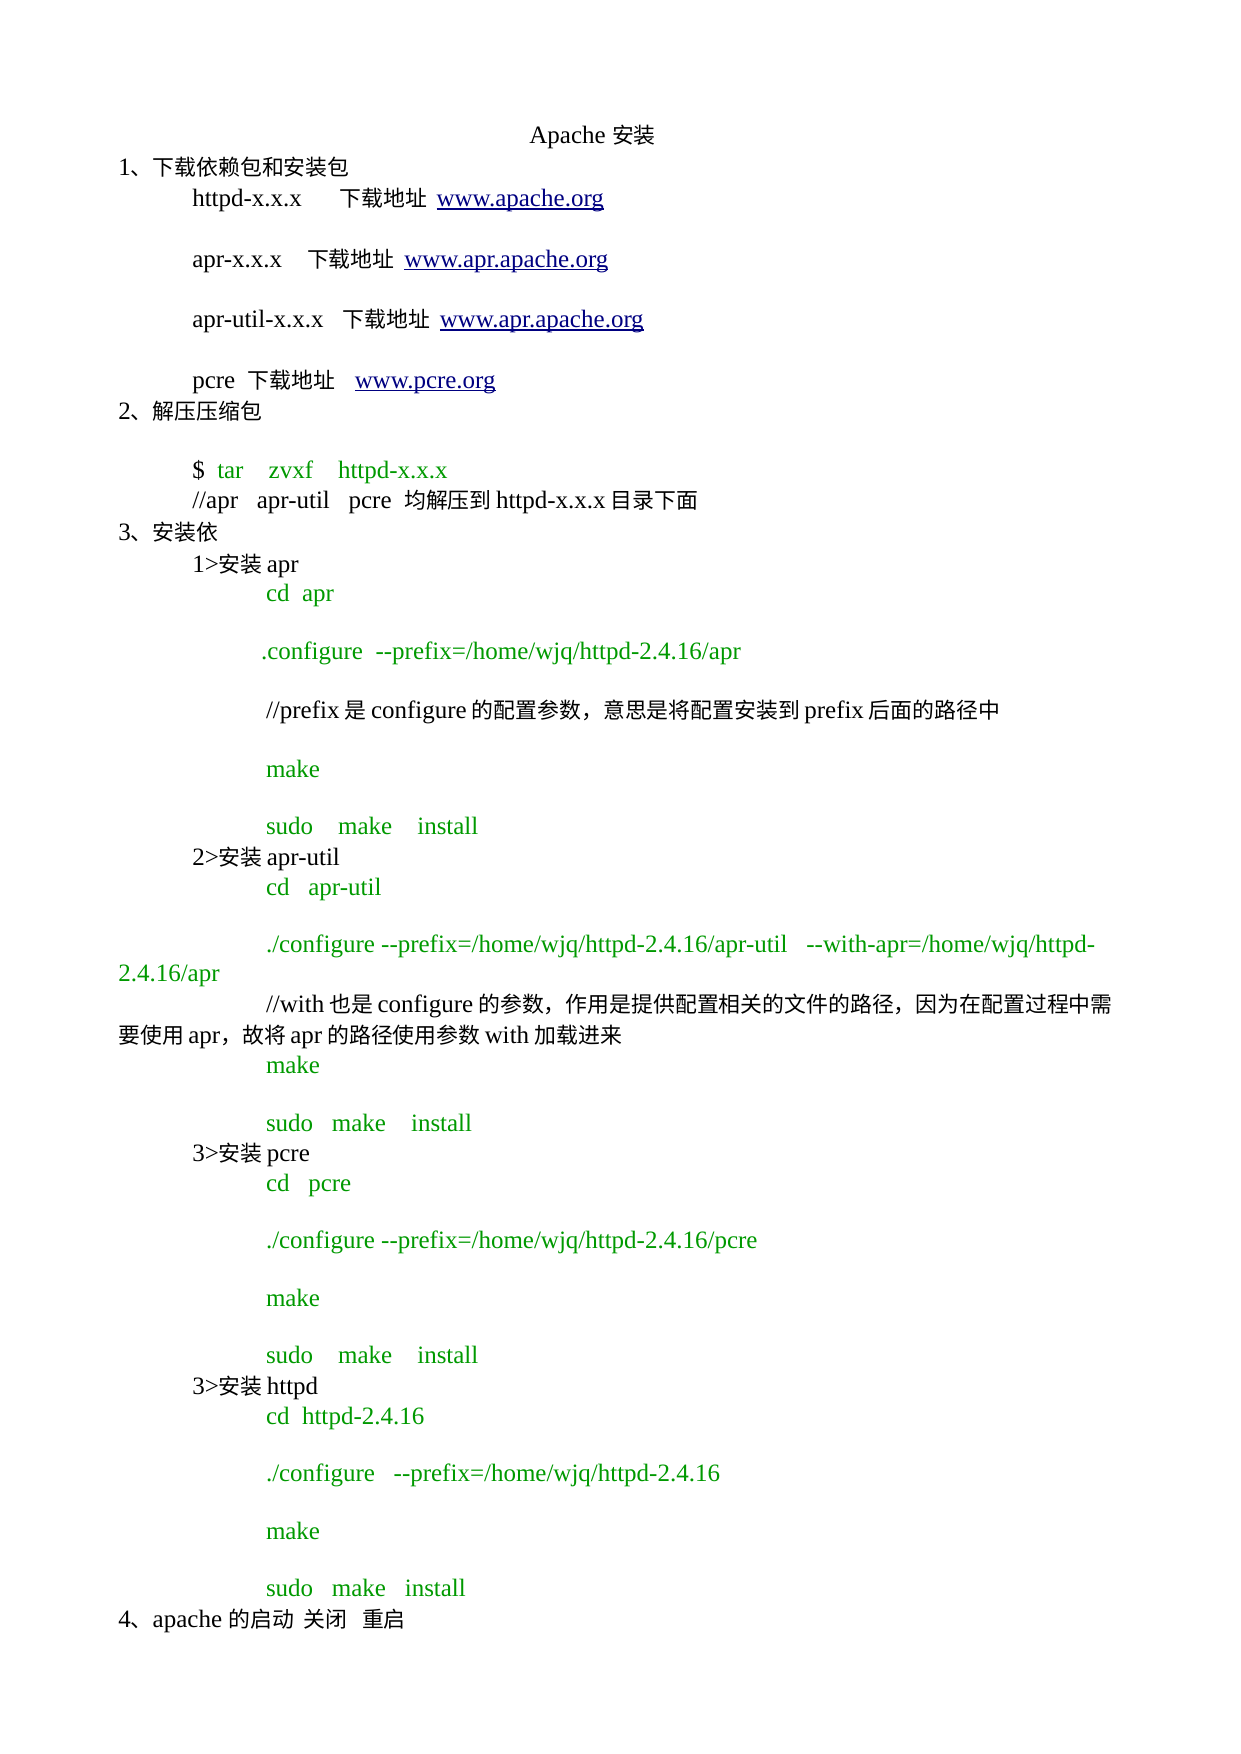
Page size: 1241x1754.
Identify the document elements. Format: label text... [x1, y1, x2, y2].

text cd httpd-2.4.16 [118, 1401, 1122, 1430]
text //with也是configure的参数，作用是提供配置相关的文件的路径，因为在配置过程中需要使用apr，故将apr的路径使用参数with加载进来 [118, 987, 1122, 1050]
text ./configure --prefix=/home/wjq/httpd-2.4.16/apr-util --with-apr=/home/wjq/httpd-2.4.16/apr [118, 929, 1122, 987]
text ./configure --prefix=/home/wjq/httpd-2.4.16 [118, 1458, 1122, 1487]
text sudo make install [118, 811, 1122, 840]
text 3、安装依 [118, 515, 1122, 547]
text 3>安装httpd [118, 1369, 1122, 1401]
text make [118, 1283, 1122, 1312]
text apr-x.x.x 下载地址 www.apr.apache.org [118, 242, 1122, 273]
text cd pcre [118, 1168, 1122, 1197]
text cd apr-util [118, 872, 1122, 901]
text //apr apr-util pcre 均解压到httpd-x.x.x目录下面 [118, 483, 1122, 515]
text cd apr [118, 578, 1122, 607]
text 2、解压压缩包 [118, 394, 1122, 426]
text apr-util-x.x.x 下载地址 www.apr.apache.org [118, 302, 1122, 334]
text 2>安装apr-util [118, 840, 1122, 872]
text 4、apache 的启动 关闭 重启 [118, 1602, 1122, 1634]
text make [118, 1050, 1122, 1079]
text sudo make install [118, 1341, 1122, 1369]
text sudo make install [118, 1108, 1122, 1136]
text $ tar zvxf httpd-x.x.x [118, 455, 1122, 483]
text 3>安装pcre [118, 1136, 1122, 1168]
text httpd-x.x.x 下载地址 www.apache.org [118, 181, 1122, 213]
text .configure --prefix=/home/wjq/httpd-2.4.16/apr [118, 636, 1122, 665]
text ./configure --prefix=/home/wjq/httpd-2.4.16/pcre [118, 1226, 1122, 1254]
text make [118, 754, 1122, 783]
text Apache 安装 [118, 118, 1122, 150]
text //prefix是configure的配置参数，意思是将配置安装到prefix后面的路径中 [118, 693, 1122, 725]
text 1>安装apr [118, 547, 1122, 578]
text 1、下载依赖包和安装包 [118, 150, 1122, 181]
text make [118, 1516, 1122, 1545]
text sudo make install [118, 1573, 1122, 1602]
text pcre 下载地址 www.pcre.org [118, 363, 1122, 394]
